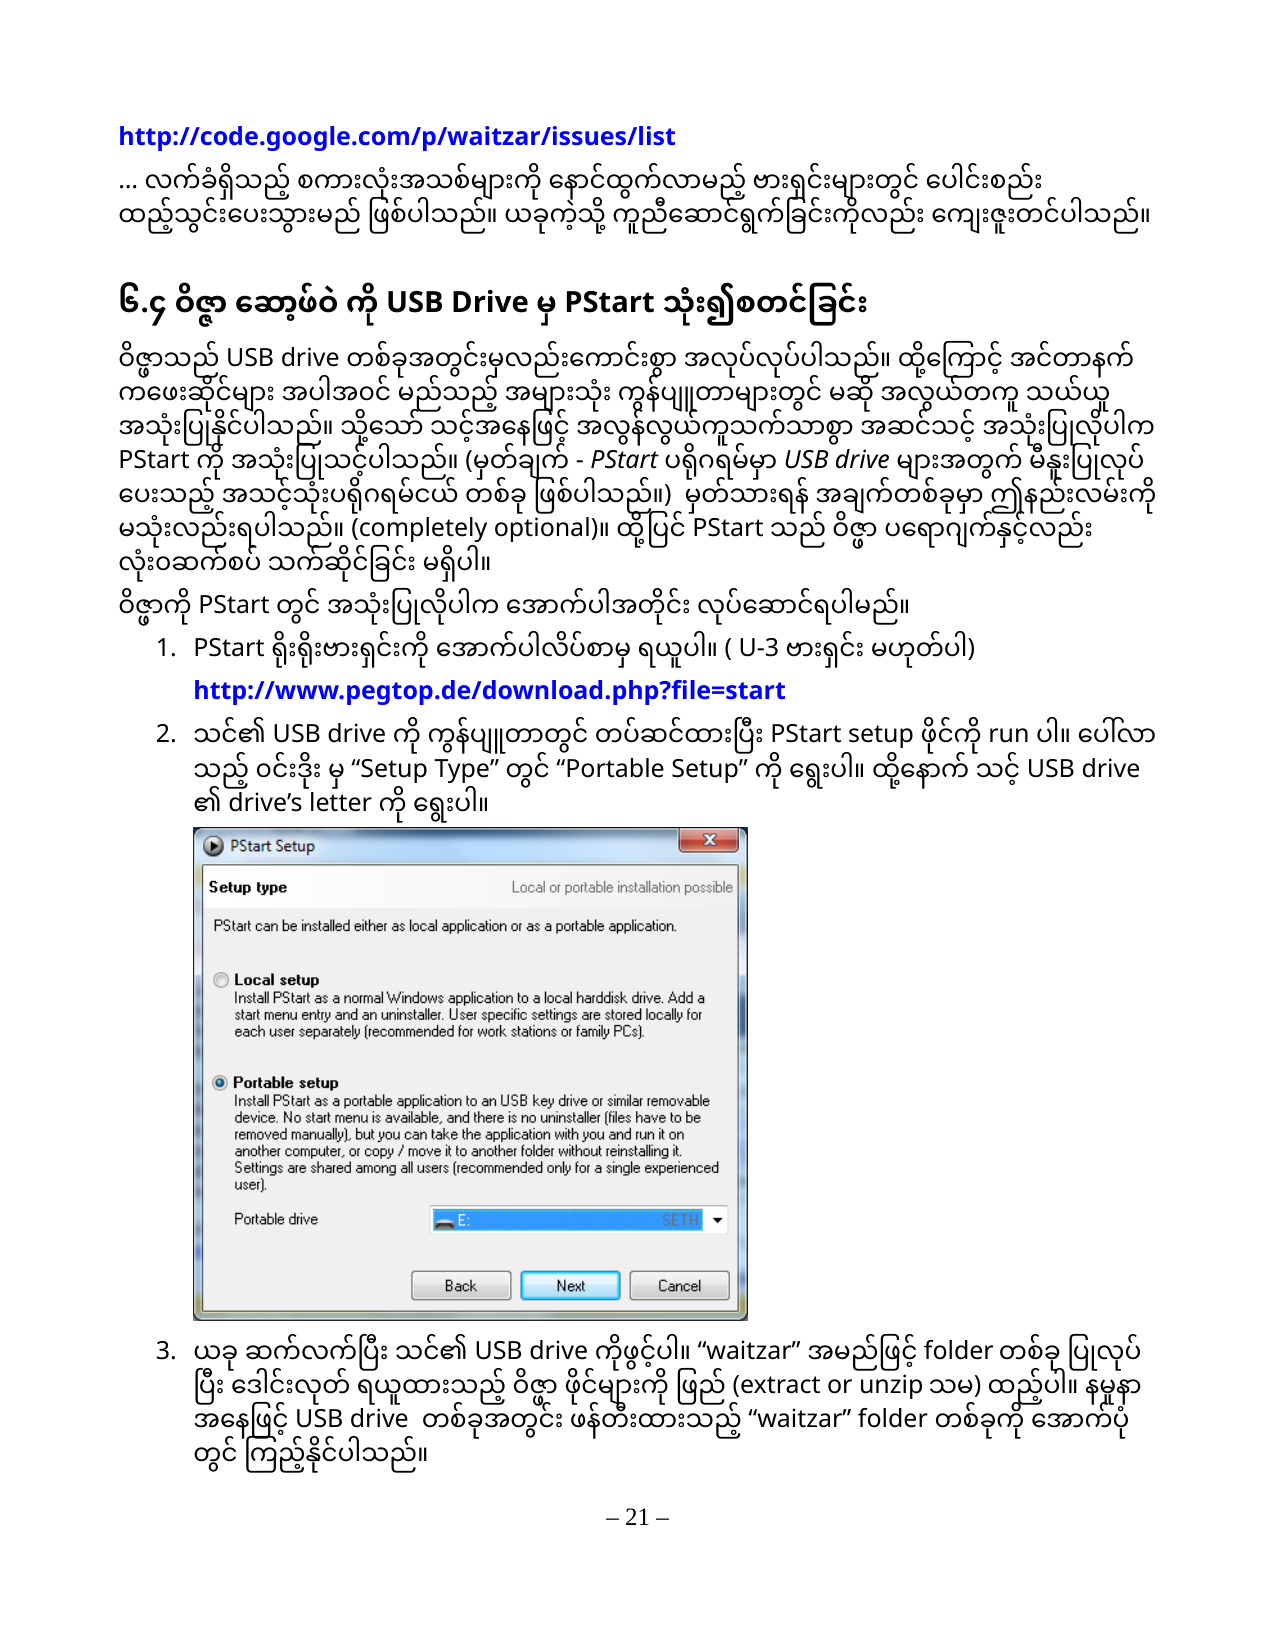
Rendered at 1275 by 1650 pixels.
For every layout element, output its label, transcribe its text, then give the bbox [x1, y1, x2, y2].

list http://www.pegtop.de/download.php?file=start [156, 673, 1157, 707]
picture [193, 827, 748, 1321]
subtitle ၆.၄ ဝိဇ္ဇာ ဆော့ဖ်ဝဲ ကို USB Drive မှ PStart သုံး၍စတင်ခြင်း [118, 282, 1157, 321]
text ဝိဇ္ဖာကို PStart တွင် အသုံးပြုလိုပါက အောက်ပါအတိုင်း လုပ်ဆောင်ရပါမည်။ [118, 587, 1157, 621]
text ဝိဇ္ဖာသည် USB drive တစ်ခုအတွင်းမှလည်းကောင်းစွာ အလုပ်လုပ်ပါသည်။ ထို့ကြောင့် အင်တာနက်ကဖေးဆိုင်များ အပါအ၀င် မည်သည့် အများသုံး ကွန်ပျူတာများတွင် မဆို အလွယ်တကူ သယ်ယူ အသုံးပြုနိုင်ပါသည်။ သို့သော် သင့်အနေဖြင့် အလွန်လွယ်ကူသက်သာစွာ အဆင်သင့် အသုံးပြုလိုပါက PStart ကို အသုံးပြုသင့်ပါသည်။ (မှတ်ချက် - PStart ပရိုဂရမ်မှာ USB drive များအတွက် မီနူးပြုလုပ်ပေးသည့် အသင့်သုံးပရိုဂရမ်ငယ် တစ်ခု ဖြစ်ပါသည်။) မှတ်သားရန် အချက်တစ်ခုမှာ ဤနည်းလမ်းကို မသုံးလည်းရပါသည်။ (completely optional)။ ထို့ပြင် PStart သည် ဝိဇ္ဖာ ပရောဂျက်နှင့်လည်း လုံး၀ဆက်စပ် သက်ဆိုင်ခြင်း မရှိပါ။ [118, 339, 1157, 578]
list ယခု ဆက်လက်ပြီး သင်၏ USB drive ကိုဖွင့်ပါ။ “waitzar” အမည်ဖြင့် folderတစ်ခု ပြုလုပ်ပြီး ဒေါင်းလုတ် ရယူထားသည့် ဝိဇ္ဖာ ဖိုင်များကို ဖြည် (extract or unzipသမ) ထည့်ပါ။ နမူနာ အနေဖြင့် USB drive တစ်ခုအတွင်း ဖန်တီးထားသည့် “waitzar” folder တစ်ခုကို အောက်ပုံတွင် ကြည့်နိုင်ပါသည်။ [156, 827, 1157, 1469]
text … လက်ခံရှိသည့် စကားလုံးအသစ်များကို နောင်ထွက်လာမည့် ဗားရှင်းများတွင် ပေါင်းစည်း ထည့်သွင်းပေးသွားမည် ဖြစ်ပါသည်။ ယခုကဲ့သို့ ကူညီဆောင်ရွက်ခြင်းကိုလည်း ကျေးဇူးတင်ပါသည်။ [118, 161, 1157, 229]
list သင်၏ USB drive ကို ကွန်ပျူတာတွင် တပ်ဆင်ထားပြီး PStart setup ဖိုင်ကို run ပါ။ ပေါ်လာသည့် ၀င်းဒိုး မှ “Setup Type” တွင် “Portable Setup” ကို ရွေးပါ။ ထို့နောက် သင့် USB drive ၏ drive’s letter ကို ရွေးပါ။ [156, 716, 1157, 818]
text http://code.google.com/p/waitzar/issues/list [118, 118, 1157, 152]
list PStart ရိုးရိုးဗားရှင်းကို အောက်ပါလိပ်စာမှ ရယူပါ။ ( U-3 ဗားရှင်း မဟုတ်ပါ) [156, 630, 1157, 664]
